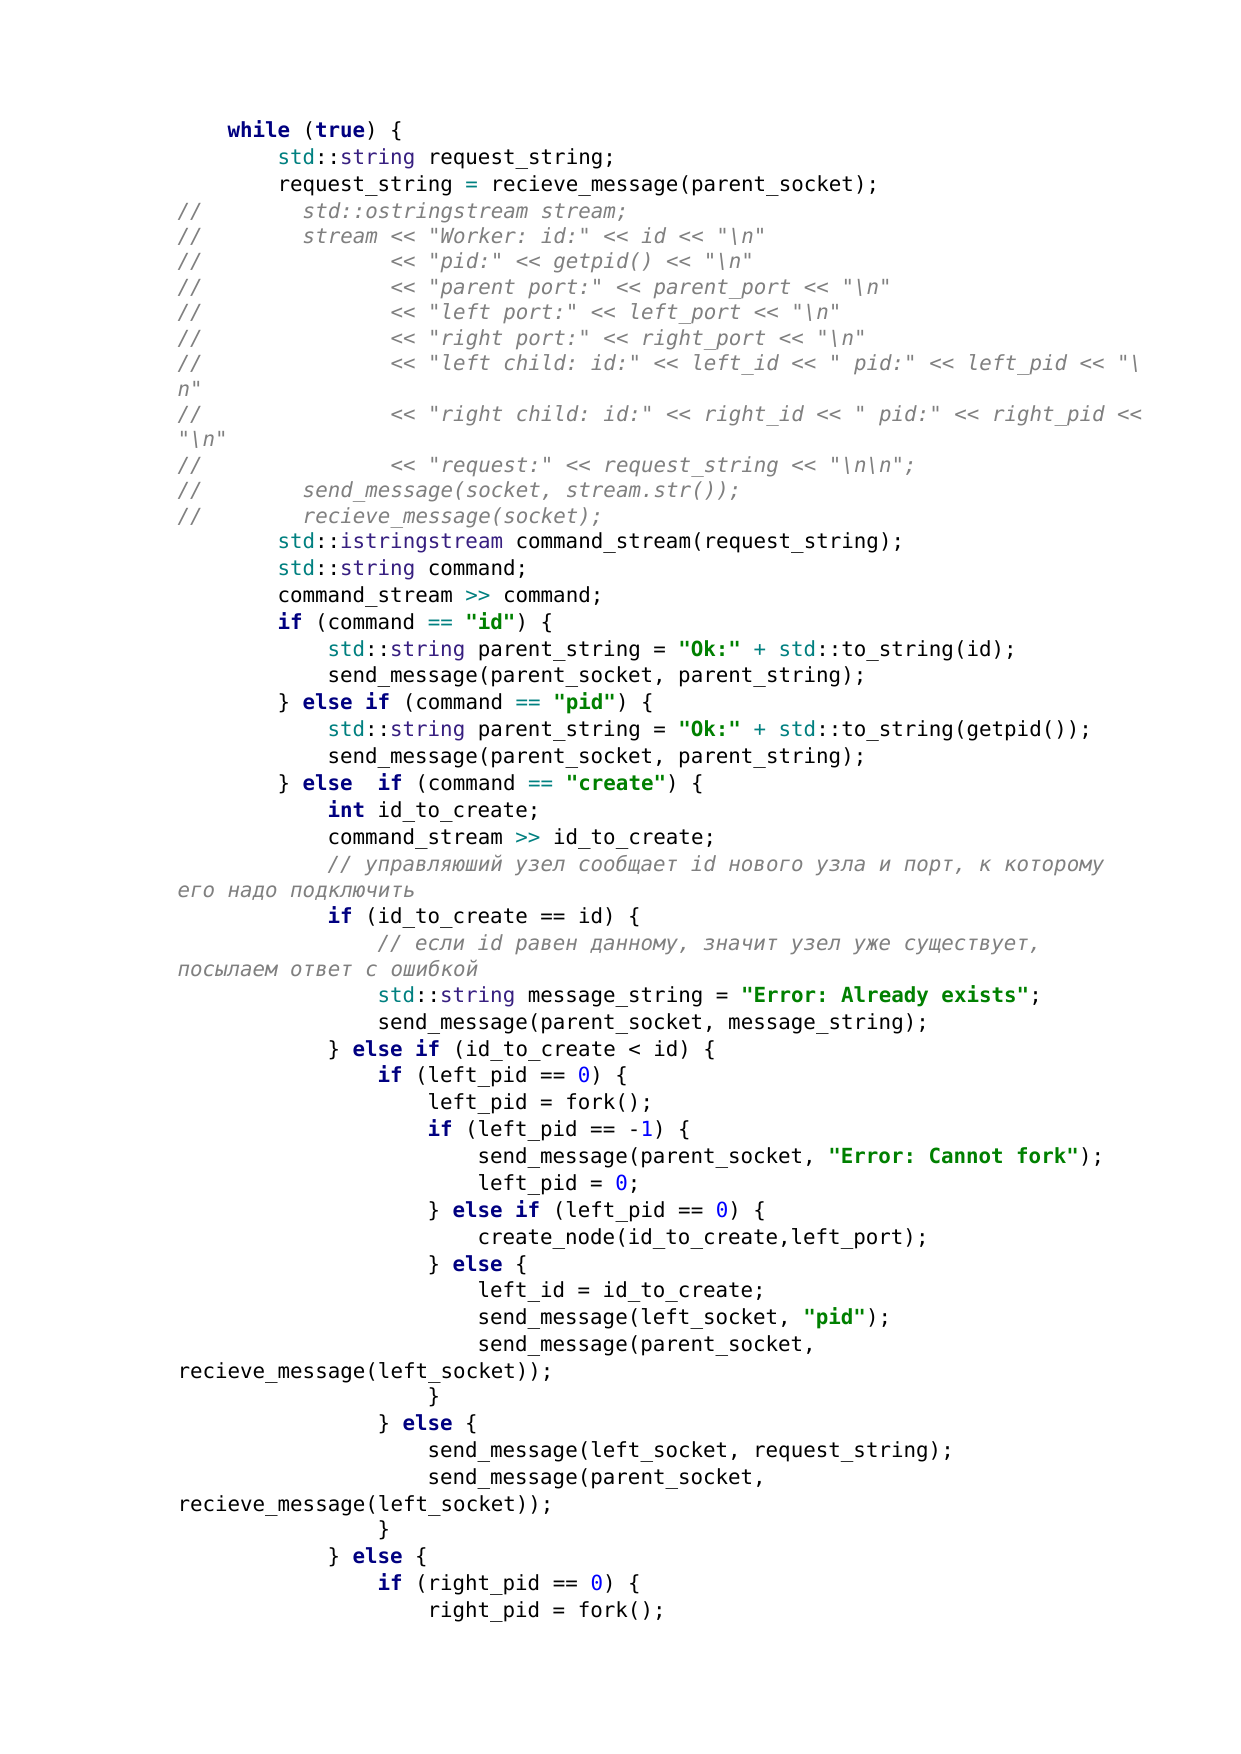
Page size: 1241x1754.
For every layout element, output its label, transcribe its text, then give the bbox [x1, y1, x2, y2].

text } else { [177, 1544, 1152, 1570]
text send_message(parent_socket, "Error: Cannot fork"); [177, 1144, 1152, 1170]
text left_id = id_to_create; [177, 1278, 1152, 1304]
text // std::ostringstream stream; [177, 199, 1152, 223]
text int id_to_create; [177, 798, 1152, 823]
text // << "left child: id:" << left_id << " pid:" << left_pid << "\n" [177, 351, 1152, 401]
text // stream << "Worker: id:" << id << "\n" [177, 224, 1152, 248]
text if (command == "id") { [177, 610, 1152, 635]
text } [177, 1384, 1152, 1410]
text right_pid = fork(); [177, 1598, 1152, 1623]
text } [177, 1517, 1152, 1543]
text // << "parent port:" << parent_port << "\n" [177, 275, 1152, 299]
text std::istringstream command_stream(request_string); [177, 529, 1152, 555]
text // << "pid:" << getpid() << "\n" [177, 249, 1152, 274]
text left_pid = 0; [177, 1171, 1152, 1197]
text std::string request_string; [177, 145, 1152, 171]
text // << "request:" << request_string << "\n\n"; [177, 453, 1152, 477]
text if (right_pid == 0) { [177, 1571, 1152, 1597]
text send_message(parent_socket, recieve_message(left_socket)); [177, 1332, 1152, 1383]
text } else if (command == "pid") { [177, 690, 1152, 716]
text send_message(parent_socket, parent_string); [177, 744, 1152, 770]
text // управляюший узел сообщает id нового узла и порт, к которому его надо подключить [177, 852, 1152, 903]
text // send_message(socket, stream.str()); [177, 478, 1152, 503]
text send_message(parent_socket, recieve_message(left_socket)); [177, 1465, 1152, 1516]
text if (id_to_create == id) { [177, 904, 1152, 929]
text left_pid = fork(); [177, 1090, 1152, 1116]
text // если id равен данному, значит узел уже существует, посылаем ответ с ошибкой [177, 931, 1152, 982]
text } else { [177, 1411, 1152, 1437]
text if (left_pid == -1) { [177, 1117, 1152, 1143]
text while (true) { [177, 118, 1152, 144]
text // << "right port:" << right_port << "\n" [177, 326, 1152, 350]
text create_node(id_to_create,left_port); [177, 1225, 1152, 1250]
text if (left_pid == 0) { [177, 1063, 1152, 1089]
text } else if (command == "create") { [177, 771, 1152, 797]
text send_message(left_socket, "pid"); [177, 1305, 1152, 1331]
text send_message(parent_socket, message_string); [177, 1010, 1152, 1035]
text // << "right child: id:" << right_id << " pid:" << right_pid << "\n" [177, 402, 1152, 452]
text } else if (id_to_create < id) { [177, 1037, 1152, 1062]
text } else { [177, 1252, 1152, 1277]
text std::string command; [177, 556, 1152, 582]
text request_string = recieve_message(parent_socket); [177, 172, 1152, 197]
text send_message(left_socket, request_string); [177, 1438, 1152, 1464]
text } else if (left_pid == 0) { [177, 1198, 1152, 1223]
text // recieve_message(socket); [177, 504, 1152, 528]
text std::string parent_string = "Ok:" + std::to_string(getpid()); [177, 717, 1152, 743]
text command_stream >> command; [177, 583, 1152, 608]
text std::string parent_string = "Ok:" + std::to_string(id); [177, 637, 1152, 662]
text // << "left port:" << left_port << "\n" [177, 300, 1152, 325]
text send_message(parent_socket, parent_string); [177, 663, 1152, 689]
text command_stream >> id_to_create; [177, 825, 1152, 850]
text std::string message_string = "Error: Already exists"; [177, 983, 1152, 1008]
